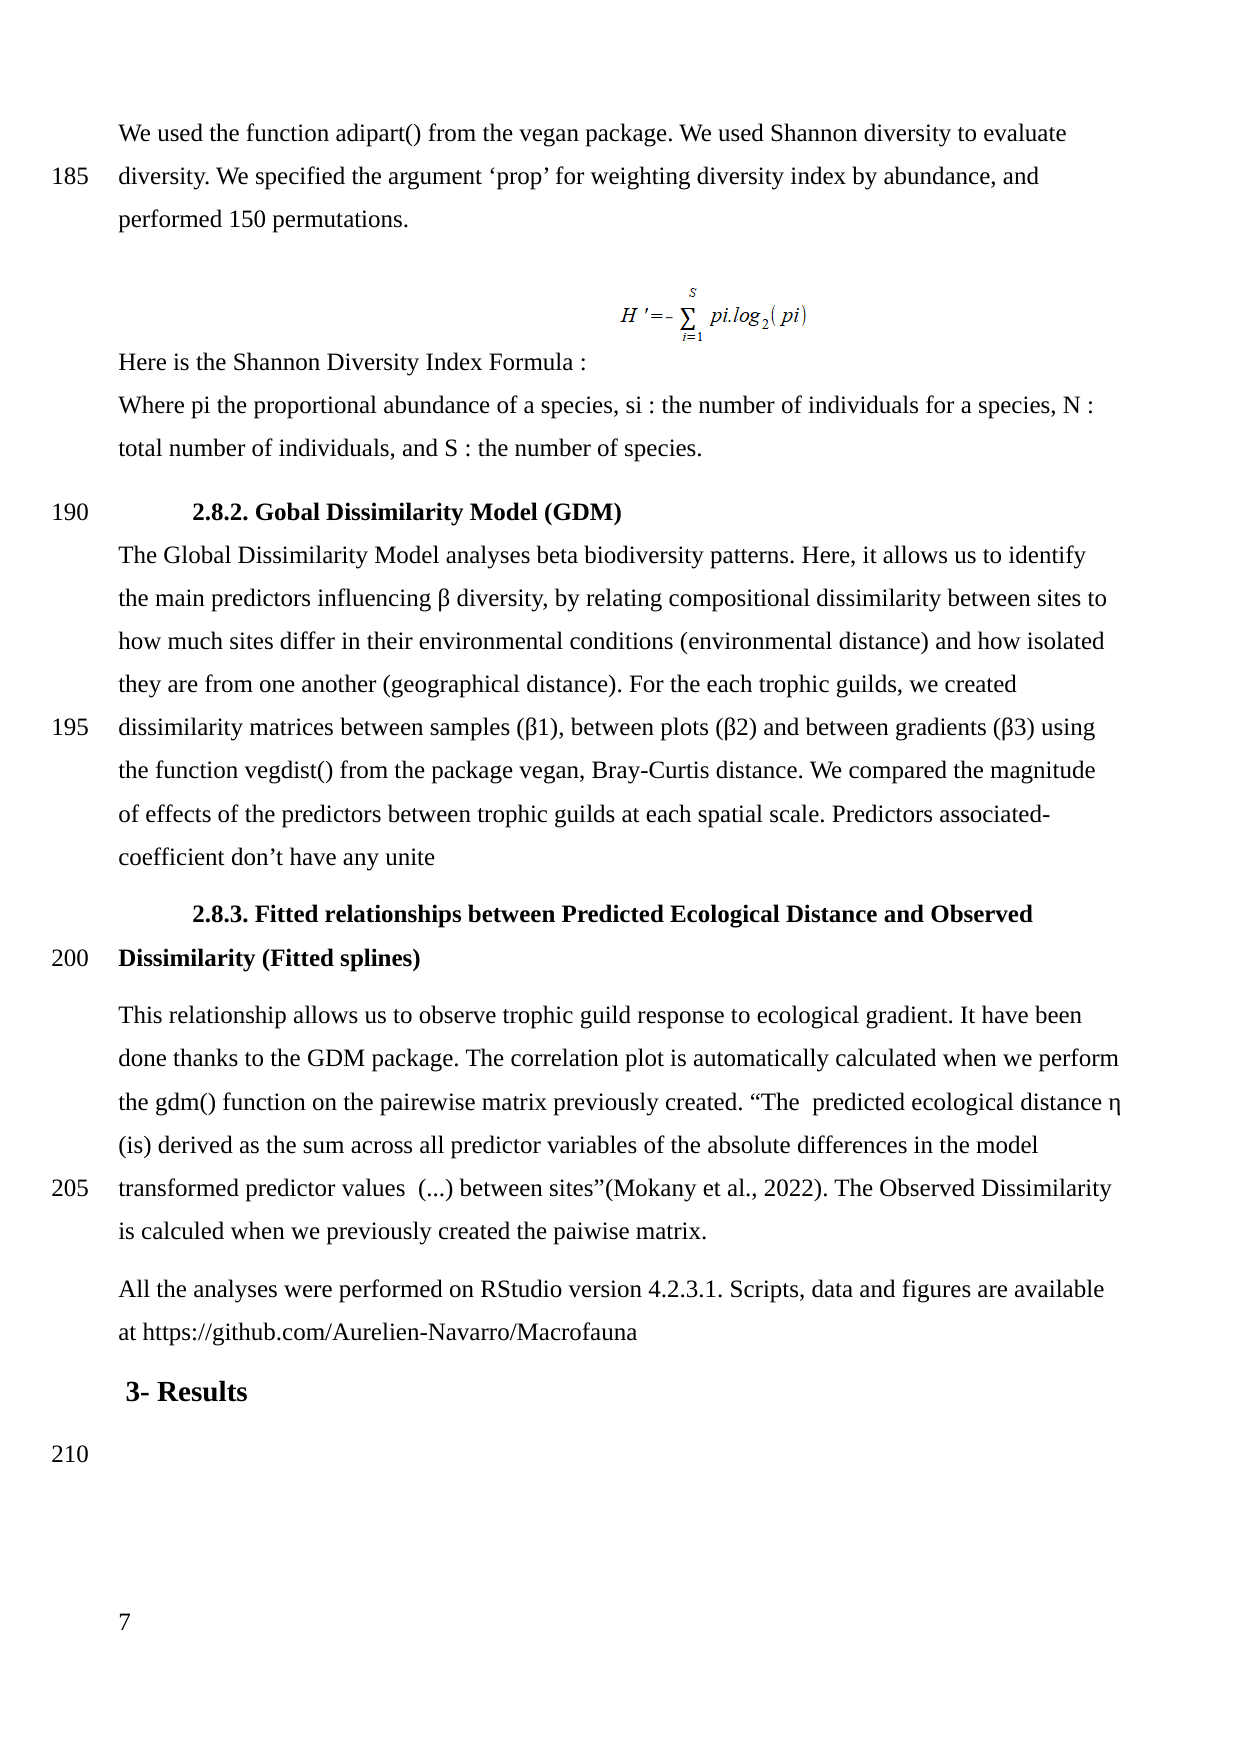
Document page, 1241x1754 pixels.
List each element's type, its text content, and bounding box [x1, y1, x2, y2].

text The Global Dissimilarity Model analyses beta biodiversity patterns. Here, it allows us to identify the main predictors influencing β diversity, by relating compositional dissimilarity between sites to how much sites differ in their environmental conditions (environmental distance) and how isolated they are from one another (geographical distance). For the each trophic guilds, we created dissimilarity matrices between samples (β1), between plots (β2) and between gradients (β3) using the function vegdist() from the package vegan, Bray-Curtis distance. We compared the magnitude of effects of the predictors between trophic guilds at each spatial scale. Predictors associated-coefficient don’t have any unite [118, 540, 1122, 871]
subtitle 2.8.2. Gobal Dissimilarity Model (GDM) [118, 497, 1122, 526]
text 3- Results [118, 1374, 1122, 1408]
text We used the function adipart() from the vegan package. We used Shannon diversity to evaluate diversity. We specified the argument ‘prop’ for weighting diversity index by abundance, and performed 150 permutations. [118, 118, 1122, 233]
text This relationship allows us to observe trophic guild response to ecological gradient. It have been done thanks to the GDM package. The correlation plot is automatically calculated when we perform the gdm() function on the pairewise matrix previously created. “The predicted ecological distance η (is) derived as the sum across all predictor variables of the absolute differences in the model transformed predictor values (...) between sites”(Mokany et al., 2022). The Observed Dissimilarity is calculed when we previously created the paiwise matrix. [118, 1000, 1122, 1245]
text Here is the Shannon Diversity Index Formula : Where pi the proportional abundance of a species, si : the number of individuals for a species, N : total number of individuals, and S : the number of species. [118, 262, 1122, 462]
text 2.8.3. Fitted relationships between Predicted Ecological Distance and Observed Dissimilarity (Fitted splines) [118, 899, 1122, 971]
picture [593, 262, 829, 370]
